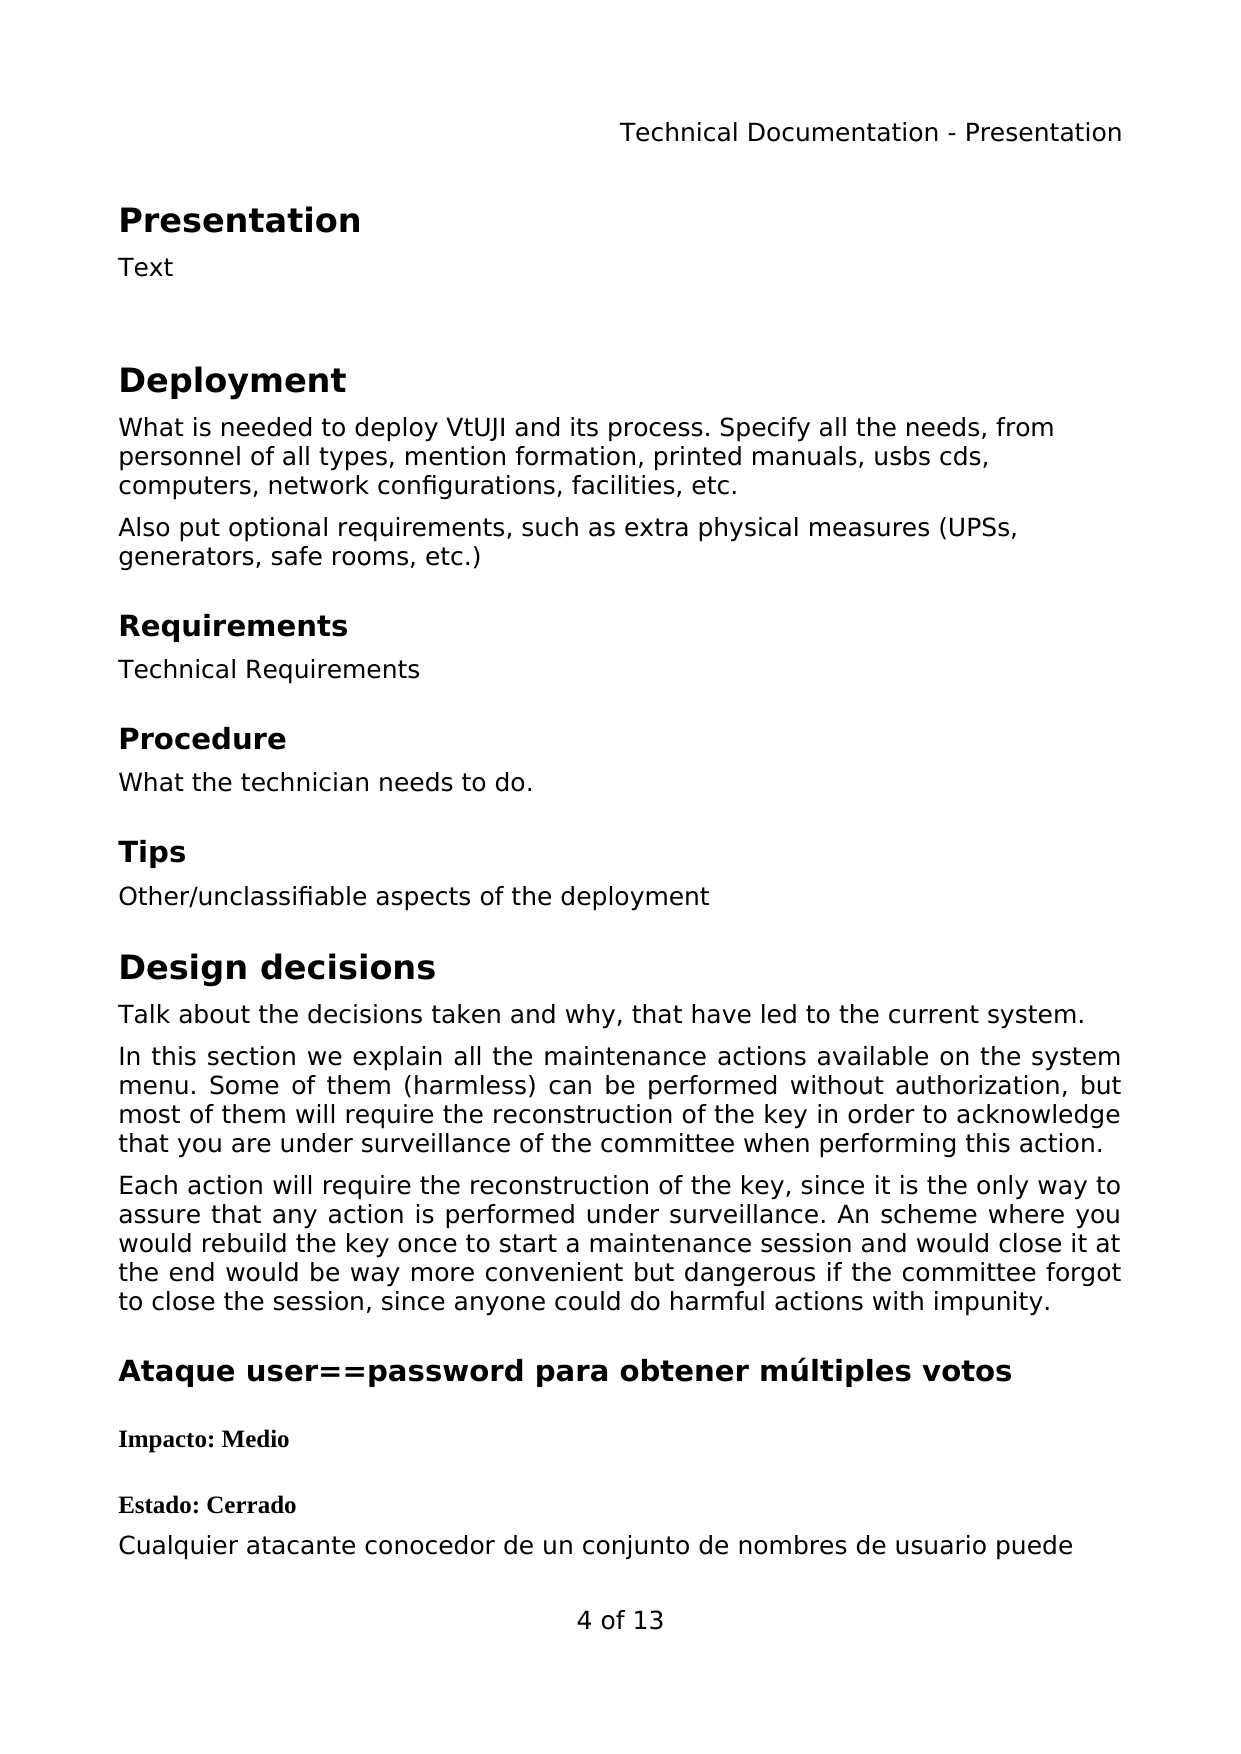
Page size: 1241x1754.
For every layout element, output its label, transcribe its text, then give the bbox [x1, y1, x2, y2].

subtitle Procedure [118, 722, 1122, 756]
text Other/unclassifiable aspects of the deployment [118, 882, 1122, 911]
text In this section we explain all the maintenance actions available on the system menu. Some of them (harmless) can be performed without authorization, but most of them will require the reconstruction of the key in order to acknowledge that you are under surveillance of the committee when performing this action. [118, 1042, 1122, 1158]
subtitle Ataque user==password para obtener múltiples votos [118, 1354, 1122, 1388]
subtitle Estado: Cerrado [118, 1491, 1122, 1518]
subtitle Requirements [118, 609, 1122, 643]
text Talk about the decisions taken and why, that have led to the current system. [118, 1000, 1122, 1029]
text Also put optional requirements, such as extra physical measures (UPSs, generators, safe rooms, etc.) [118, 513, 1122, 572]
text Technical Requirements [118, 656, 1122, 685]
text What the technician needs to do. [118, 769, 1122, 798]
subtitle Deployment [118, 362, 1122, 401]
subtitle Tips [118, 835, 1122, 869]
text What is needed to deploy VtUJI and its process. Specify all the needs, from personnel of all types, mention formation, printed manuals, usbs cds, computers, network configurations, facilities, etc. [118, 413, 1122, 501]
text Cualquier atacante conocedor de un conjunto de nombres de usuario puede [118, 1531, 1122, 1560]
text Each action will require the reconstruction of the key, since it is the only way to assure that any action is performed under surveillance. An scheme where you would rebuild the key once to start a maintenance session and would close it at the end would be way more convenient but dangerous if the committee forgot to close the session, since anyone could do harmful actions with impunity. [118, 1171, 1122, 1317]
subtitle Presentation [118, 202, 1122, 241]
text Text [118, 253, 1122, 282]
subtitle Impacto: Medio [118, 1426, 1122, 1453]
subtitle Design decisions [118, 948, 1122, 987]
